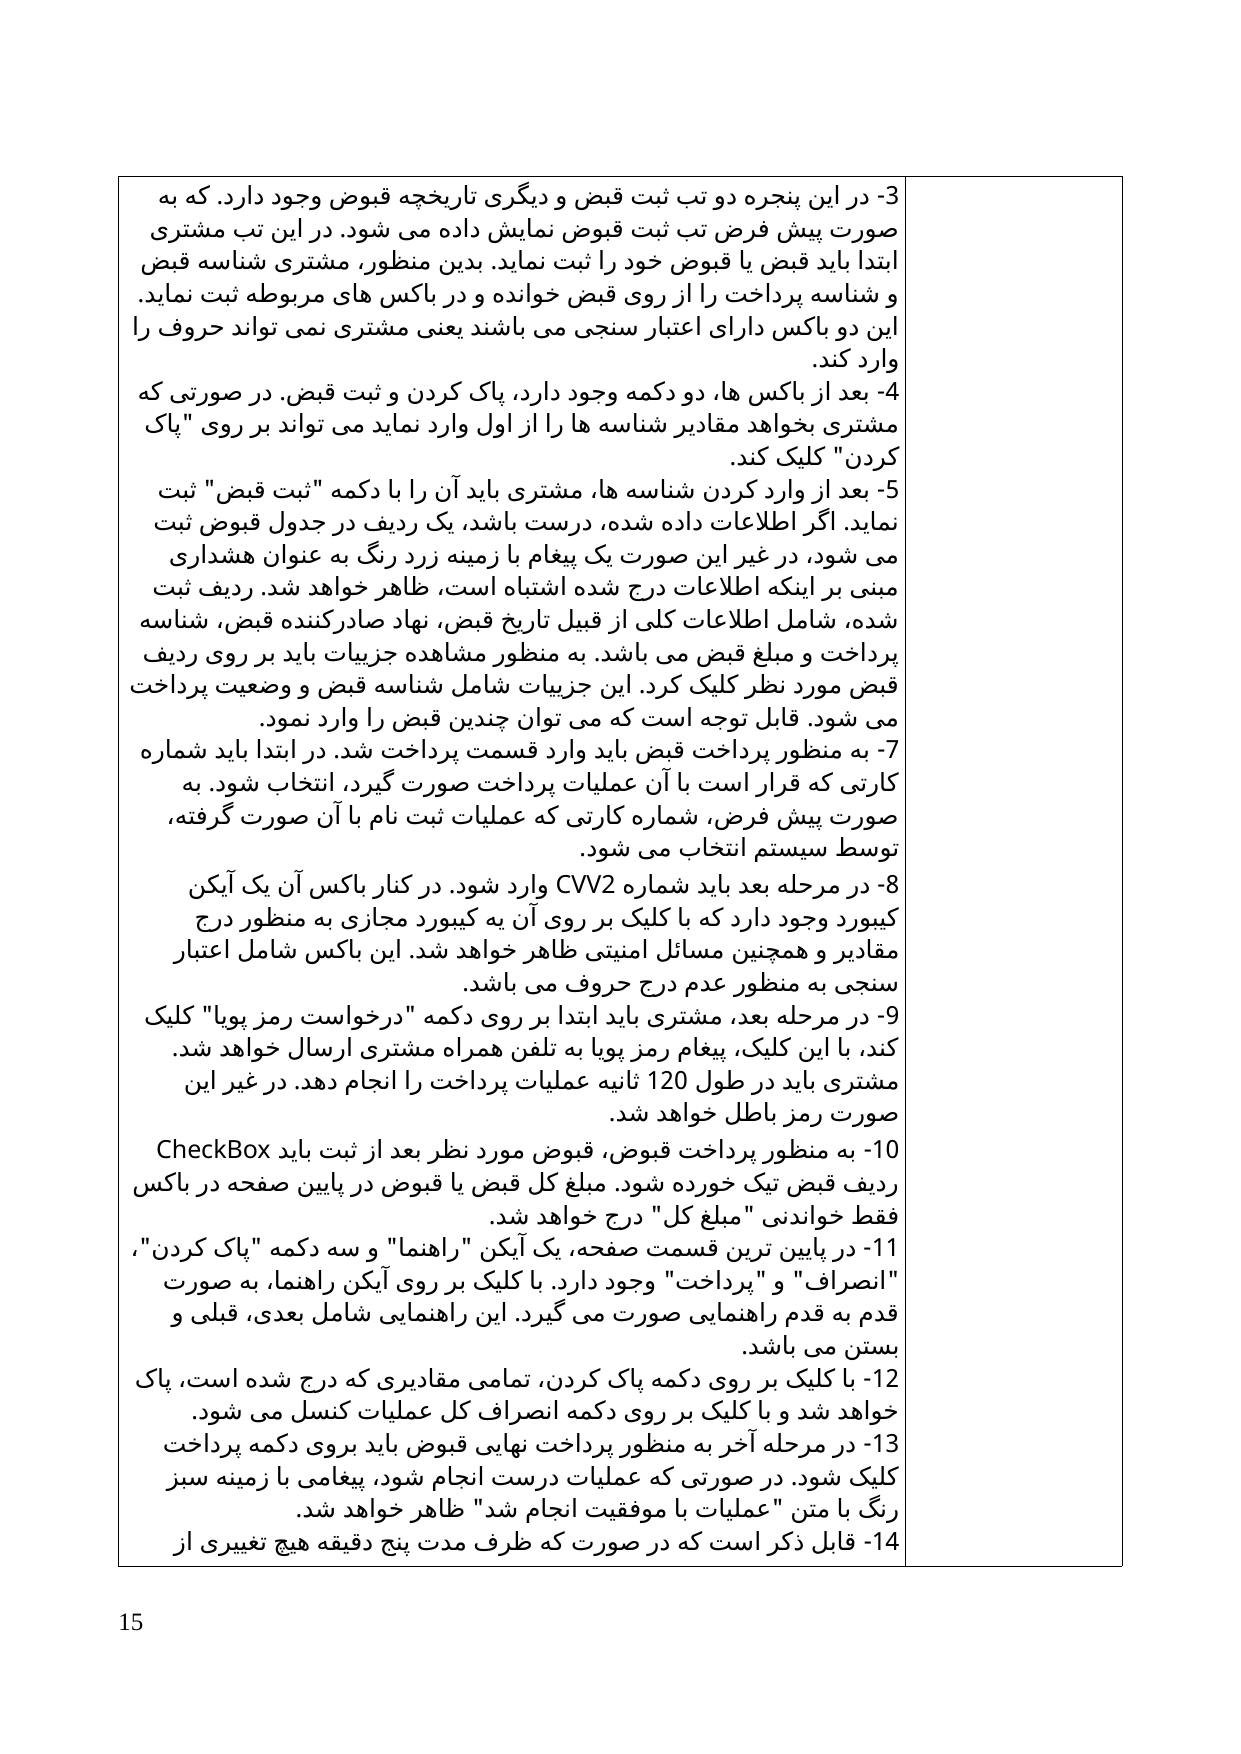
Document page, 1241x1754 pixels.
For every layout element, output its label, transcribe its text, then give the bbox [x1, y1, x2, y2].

table_cell 1- ابتدا مشتری باید وارد سایت شود. 2- به منظور انجام این عملیات، مشتری باید بر روی پرداخت قبوض کلیک کند. با این کلیک، پنجره پرداخت قبوض ظاهر می شود. 3- در این پنجره دو تب ثبت قبض و دیگری تاریخچه قبوض وجود دارد. که به صورت پیش فرض تب ثبت قبوض نمایش داده می شود. در این تب مشتری ابتدا باید قبض یا قبوض خود را ثبت نماید. بدین منظور، مشتری شناسه قبض و شناسه پرداخت را از روی قبض خوانده و در باکس های مربوطه ثبت نماید. این دو باکس دارای اعتبار سنجی می باشند یعنی مشتری نمی تواند حروف را وارد کند. 4- بعد از باکس ها، دو دکمه وجود دارد، پاک کردن و ثبت قبض. در صورتی که مشتری بخواهد مقادیر شناسه ها را از اول وارد نماید می تواند بر روی "پاک کردن" کلیک کند. 5- بعد از وارد کردن شناسه ها، مشتری باید آن را با دکمه "ثبت قبض" ثبت نماید. اگر اطلاعات داده شده، درست باشد، یک ردیف در جدول قبوض ثبت می شود، در غیر این صورت یک پیغام با زمینه زرد رنگ به عنوان هشداری مبنی بر اینکه اطلاعات درج شده اشتباه است، ظاهر خواهد شد. ردیف ثبت شده، شامل اطلاعات کلی از قبیل تاریخ قبض، نهاد صادرکننده قبض، شناسه پرداخت و مبلغ قبض می باشد. به منظور مشاهده جزییات باید بر روی ردیف قبض مورد نظر کلیک کرد. این جزییات شامل شناسه قبض و وضعیت پرداخت می شود. قابل توجه است که می توان چندین قبض را وارد نمود. 7- به منظور پرداخت قبض باید وارد قسمت پرداخت شد. در ابتدا باید شماره کارتی که قرار است با آن عملیات پرداخت صورت گیرد، انتخاب شود. به صورت پیش فرض، شماره کارتی که عملیات ثبت نام با آن صورت گرفته، توسط سیستم انتخاب می شود. 8- در مرحله بعد باید شماره CVV2 وارد شود. در کنار باکس آن یک آیکن کیبورد وجود دارد که با کلیک بر روی آن یه کیبورد مجازی به منظور درج مقادیر و همچنین مسائل امنیتی ظاهر خواهد شد. این باکس شامل اعتبار سنجی به منظور عدم درج حروف می باشد. 9- در مرحله بعد، مشتری باید ابتدا بر روی دکمه "درخواست رمز پویا" کلیک کند، با این کلیک، پیغام رمز پویا به تلفن همراه مشتری ارسال خواهد شد. مشتری باید در طول 120 ثانیه عملیات پرداخت را انجام دهد. در غیر این صورت رمز باطل خواهد شد. 10- به منظور پرداخت قبوض، قبوض مورد نظر بعد از ثبت باید CheckBox ردیف قبض تیک خورده شود. مبلغ کل قبض یا قبوض در پایین صفحه در باکس فقط خواندنی "مبلغ کل" درج خواهد شد. 11- در پایین ترین قسمت صفحه، یک آیکن "راهنما" و سه دکمه "پاک کردن"، "انصراف" و "پرداخت" وجود دارد. با کلیک بر روی آیکن راهنما، به صورت قدم به قدم راهنمایی صورت می گیرد. این راهنمایی شامل بعدی، قبلی و بستن می باشد. 12- با کلیک بر روی دکمه پاک کردن، تمامی مقادیری که درج شده است، پاک خواهد شد و با کلیک بر روی دکمه انصراف کل عملیات کنسل می شود. 13- در مرحله آخر به منظور پرداخت نهایی قبوض باید بروی دکمه پرداخت کلیک شود. در صورتی که عملیات درست انجام شود، پیغامی با زمینه سبز رنگ با متن "عملیات با موفقیت انجام شد" ظاهر خواهد شد. 14- قابل ذکر است که در صورت که ظرف مدت پنج دقیقه هیچ تغییری از طرف مشتری در سایت ثبت نشود، مشتری به صورت اتوماتیک Log out خواهد شد. [119, 177, 905, 1566]
table_cell [906, 177, 1122, 1566]
